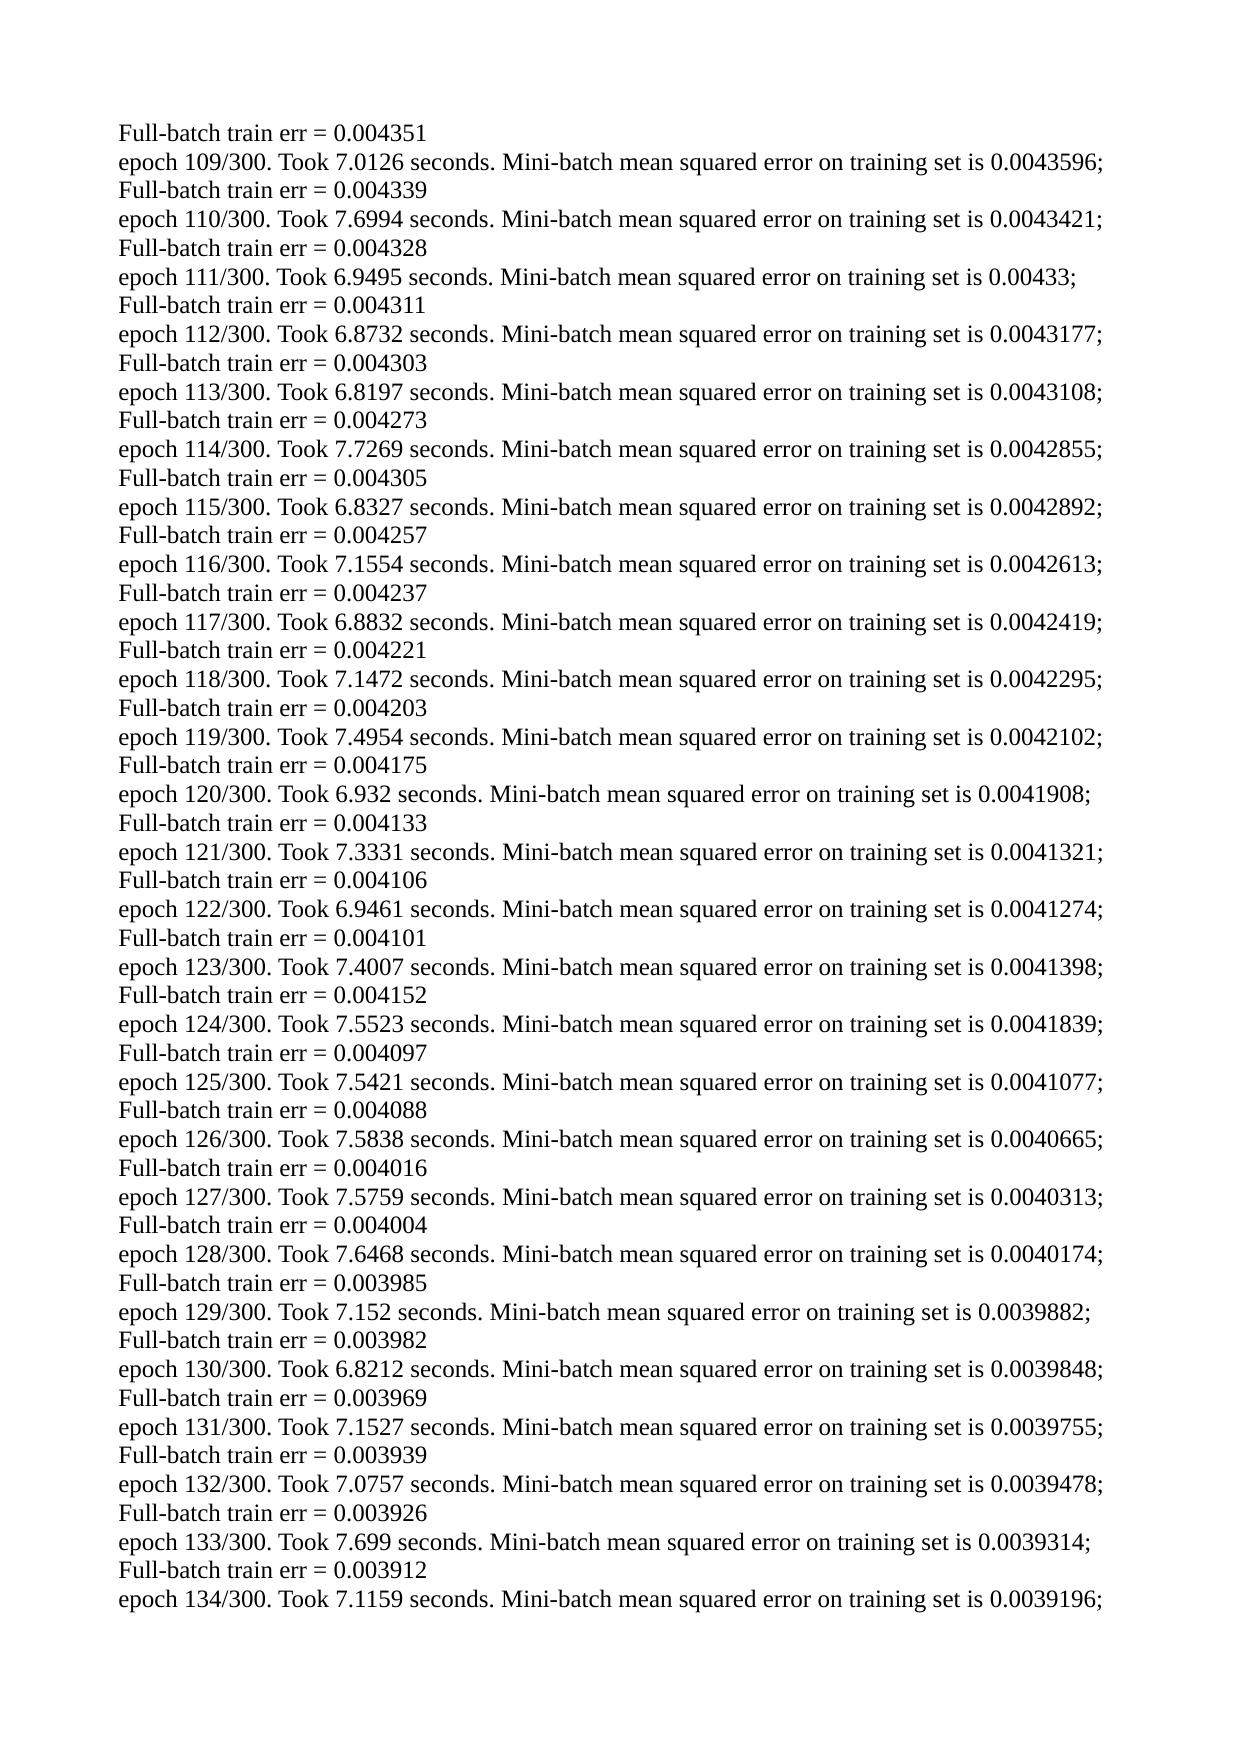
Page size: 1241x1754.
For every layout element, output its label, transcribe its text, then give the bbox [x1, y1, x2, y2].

text epoch 120/300. Took 6.932 seconds. Mini-batch mean squared error on training set is 0.0041908; Full-batch train err = 0.004133 [118, 779, 1122, 837]
text epoch 133/300. Took 7.699 seconds. Mini-batch mean squared error on training set is 0.0039314; Full-batch train err = 0.003912 [118, 1527, 1122, 1584]
text epoch 132/300. Took 7.0757 seconds. Mini-batch mean squared error on training set is 0.0039478; Full-batch train err = 0.003926 [118, 1469, 1122, 1527]
text epoch 131/300. Took 7.1527 seconds. Mini-batch mean squared error on training set is 0.0039755; Full-batch train err = 0.003939 [118, 1412, 1122, 1469]
text epoch 119/300. Took 7.4954 seconds. Mini-batch mean squared error on training set is 0.0042102; Full-batch train err = 0.004175 [118, 722, 1122, 779]
text epoch 130/300. Took 6.8212 seconds. Mini-batch mean squared error on training set is 0.0039848; Full-batch train err = 0.003969 [118, 1354, 1122, 1412]
text epoch 127/300. Took 7.5759 seconds. Mini-batch mean squared error on training set is 0.0040313; Full-batch train err = 0.004004 [118, 1182, 1122, 1239]
text epoch 115/300. Took 6.8327 seconds. Mini-batch mean squared error on training set is 0.0042892; Full-batch train err = 0.004257 [118, 492, 1122, 549]
text epoch 124/300. Took 7.5523 seconds. Mini-batch mean squared error on training set is 0.0041839; Full-batch train err = 0.004097 [118, 1009, 1122, 1067]
text epoch 128/300. Took 7.6468 seconds. Mini-batch mean squared error on training set is 0.0040174; Full-batch train err = 0.003985 [118, 1239, 1122, 1297]
text epoch 111/300. Took 6.9495 seconds. Mini-batch mean squared error on training set is 0.00433; Full-batch train err = 0.004311 [118, 262, 1122, 319]
text epoch 114/300. Took 7.7269 seconds. Mini-batch mean squared error on training set is 0.0042855; Full-batch train err = 0.004305 [118, 434, 1122, 492]
text epoch 116/300. Took 7.1554 seconds. Mini-batch mean squared error on training set is 0.0042613; Full-batch train err = 0.004237 [118, 549, 1122, 607]
text epoch 110/300. Took 7.6994 seconds. Mini-batch mean squared error on training set is 0.0043421; Full-batch train err = 0.004328 [118, 204, 1122, 262]
text epoch 109/300. Took 7.0126 seconds. Mini-batch mean squared error on training set is 0.0043596; Full-batch train err = 0.004339 [118, 147, 1122, 204]
text epoch 123/300. Took 7.4007 seconds. Mini-batch mean squared error on training set is 0.0041398; Full-batch train err = 0.004152 [118, 952, 1122, 1009]
text Full-batch train err = 0.004351 [118, 118, 1122, 147]
text epoch 122/300. Took 6.9461 seconds. Mini-batch mean squared error on training set is 0.0041274; Full-batch train err = 0.004101 [118, 894, 1122, 952]
text epoch 117/300. Took 6.8832 seconds. Mini-batch mean squared error on training set is 0.0042419; Full-batch train err = 0.004221 [118, 607, 1122, 664]
text epoch 118/300. Took 7.1472 seconds. Mini-batch mean squared error on training set is 0.0042295; Full-batch train err = 0.004203 [118, 664, 1122, 722]
text epoch 112/300. Took 6.8732 seconds. Mini-batch mean squared error on training set is 0.0043177; Full-batch train err = 0.004303 [118, 319, 1122, 377]
text epoch 134/300. Took 7.1159 seconds. Mini-batch mean squared error on training set is 0.0039196; [118, 1584, 1122, 1613]
text epoch 129/300. Took 7.152 seconds. Mini-batch mean squared error on training set is 0.0039882; Full-batch train err = 0.003982 [118, 1297, 1122, 1354]
text epoch 125/300. Took 7.5421 seconds. Mini-batch mean squared error on training set is 0.0041077; Full-batch train err = 0.004088 [118, 1067, 1122, 1124]
text epoch 126/300. Took 7.5838 seconds. Mini-batch mean squared error on training set is 0.0040665; Full-batch train err = 0.004016 [118, 1124, 1122, 1182]
text epoch 121/300. Took 7.3331 seconds. Mini-batch mean squared error on training set is 0.0041321; Full-batch train err = 0.004106 [118, 837, 1122, 894]
text epoch 113/300. Took 6.8197 seconds. Mini-batch mean squared error on training set is 0.0043108; Full-batch train err = 0.004273 [118, 377, 1122, 434]
